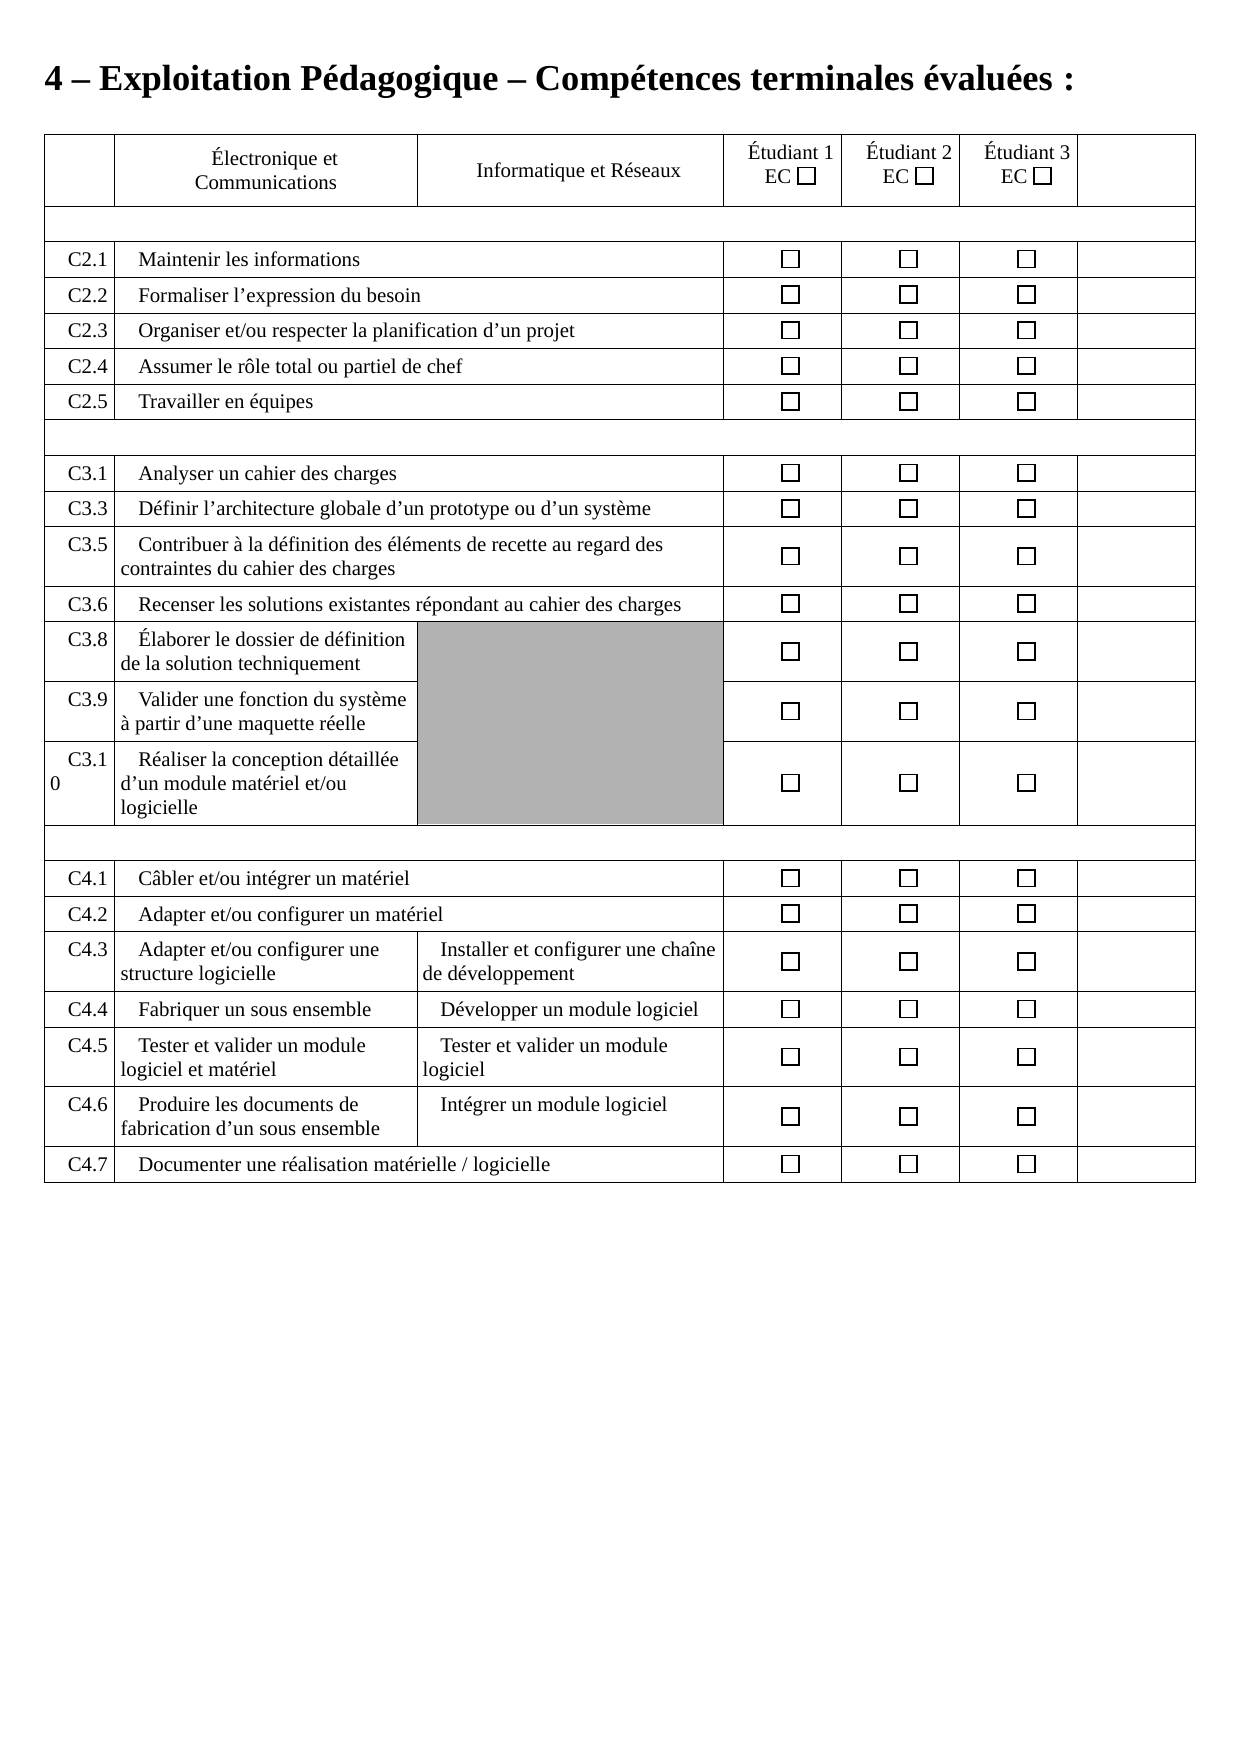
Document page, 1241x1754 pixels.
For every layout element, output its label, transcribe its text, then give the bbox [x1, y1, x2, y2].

table_cell [842, 932, 959, 991]
table_cell C4.7 [45, 1147, 114, 1182]
table_cell Formaliser l’expression du besoin [115, 278, 723, 312]
table_cell [960, 742, 1077, 824]
table_cell [724, 861, 841, 896]
table_cell [45, 207, 1195, 241]
table_cell [960, 932, 1077, 991]
table_cell [1078, 492, 1195, 526]
table_cell [960, 992, 1077, 1027]
table_cell [1078, 314, 1195, 348]
table_cell Réaliser la conception détaillée d’un module matériel et/ou logicielle [115, 742, 417, 824]
table_cell [1078, 861, 1195, 896]
table_cell [724, 622, 841, 681]
table_cell [724, 742, 841, 824]
table_cell [842, 456, 959, 491]
table_header Étudiant 2 EC [842, 135, 959, 206]
table_cell [1078, 1028, 1195, 1086]
table_cell [960, 622, 1077, 681]
table_cell [842, 278, 959, 312]
table_cell [724, 278, 841, 312]
table_cell [842, 242, 959, 277]
table_cell [960, 349, 1077, 384]
table_cell [724, 897, 841, 931]
table_cell C3.3 [45, 492, 114, 526]
table_cell Tester et valider un module logiciel et matériel [115, 1028, 417, 1086]
table_header Électronique et Communications [115, 135, 417, 206]
table_cell [724, 492, 841, 526]
table_cell [418, 622, 723, 824]
table_cell Recenser les solutions existantes répondant au cahier des charges [115, 587, 723, 621]
table_cell Câbler et/ou intégrer un matériel [115, 861, 723, 896]
table_cell [724, 314, 841, 348]
table_cell C4.2 [45, 897, 114, 931]
table_cell [45, 420, 1195, 455]
table_cell [960, 278, 1077, 312]
table_cell [724, 992, 841, 1027]
table_cell [842, 682, 959, 741]
table_cell [1078, 456, 1195, 491]
table_cell [724, 456, 841, 491]
table_cell [960, 1028, 1077, 1086]
table_cell C2.3 [45, 314, 114, 348]
table_cell [960, 587, 1077, 621]
table_cell [1078, 278, 1195, 312]
table_cell Définir l’architecture globale d’un prototype ou d’un système [115, 492, 723, 526]
table_cell [724, 349, 841, 384]
table_header [45, 135, 114, 206]
table_cell [960, 492, 1077, 526]
table_cell [724, 682, 841, 741]
table_cell [842, 897, 959, 931]
table_cell [842, 527, 959, 586]
table_cell [842, 314, 959, 348]
table_cell [960, 1147, 1077, 1182]
table_cell [724, 587, 841, 621]
table_cell [45, 826, 1195, 860]
table_cell C3.9 [45, 682, 114, 741]
table_cell [842, 861, 959, 896]
table_cell [842, 349, 959, 384]
table_cell [1078, 932, 1195, 991]
table_cell C3.10 [45, 742, 114, 824]
table_cell [1078, 682, 1195, 741]
table_cell C2.1 [45, 242, 114, 277]
table_cell [960, 385, 1077, 419]
table_cell [960, 242, 1077, 277]
table_cell C3.1 [45, 456, 114, 491]
table_cell [724, 1087, 841, 1146]
table_cell C4.1 [45, 861, 114, 896]
table_cell Analyser un cahier des charges [115, 456, 723, 491]
table_cell Assumer le rôle total ou partiel de chef [115, 349, 723, 384]
table_cell [960, 527, 1077, 586]
table_cell Adapter et/ou configurer un matériel [115, 897, 723, 931]
table_cell Développer un module logiciel [418, 992, 723, 1027]
table_header Étudiant 3 EC [960, 135, 1077, 206]
table_cell Fabriquer un sous ensemble [115, 992, 417, 1027]
table_header [1078, 135, 1195, 206]
table_cell [724, 385, 841, 419]
table_cell [1078, 587, 1195, 621]
table_cell [960, 456, 1077, 491]
table_cell [842, 1087, 959, 1146]
table_cell [1078, 527, 1195, 586]
table_header Informatique et Réseaux [418, 135, 723, 206]
table_cell C2.4 [45, 349, 114, 384]
table_cell [724, 527, 841, 586]
table_cell Produire les documents de fabrication d’un sous ensemble [115, 1087, 417, 1146]
table_cell C3.8 [45, 622, 114, 681]
table_cell [842, 992, 959, 1027]
table_cell C4.3 [45, 932, 114, 991]
table_cell Organiser et/ou respecter la planification d’un projet [115, 314, 723, 348]
table_cell [842, 1028, 959, 1086]
table_cell [1078, 622, 1195, 681]
table_cell [724, 1147, 841, 1182]
table_cell [960, 314, 1077, 348]
table_cell Installer et configurer une chaîne de développement [418, 932, 723, 991]
table_cell [960, 1087, 1077, 1146]
table_cell [1078, 897, 1195, 931]
table_cell [960, 897, 1077, 931]
table_cell [724, 242, 841, 277]
table_cell [960, 682, 1077, 741]
table_cell [1078, 992, 1195, 1027]
table_cell Adapter et/ou configurer une structure logicielle [115, 932, 417, 991]
table_cell C2.5 [45, 385, 114, 419]
table_cell C3.6 [45, 587, 114, 621]
table_cell [960, 861, 1077, 896]
table_cell Maintenir les informations [115, 242, 723, 277]
table_cell [1078, 385, 1195, 419]
table_cell [1078, 1087, 1195, 1146]
table_cell [842, 742, 959, 824]
table_cell Intégrer un module logiciel [418, 1087, 723, 1146]
table_cell Contribuer à la définition des éléments de recette au regard des contraintes du cahier des charges [115, 527, 723, 586]
table_header Étudiant 1 EC [724, 135, 841, 206]
table_cell C4.5 [45, 1028, 114, 1086]
table_cell C4.6 [45, 1087, 114, 1146]
table_cell Tester et valider un module logiciel [418, 1028, 723, 1086]
table_cell [842, 492, 959, 526]
table_cell C3.5 [45, 527, 114, 586]
table_cell Élaborer le dossier de définition de la solution techniquement [115, 622, 417, 681]
table_cell [842, 622, 959, 681]
table_cell C2.2 [45, 278, 114, 312]
table_cell [842, 385, 959, 419]
table_cell C4.4 [45, 992, 114, 1027]
table_cell Travailler en équipes [115, 385, 723, 419]
subtitle Exploitation Pédagogique – Compétences terminales évaluées : [44, 56, 1196, 98]
table_cell [842, 587, 959, 621]
table_cell [1078, 242, 1195, 277]
table_cell [724, 932, 841, 991]
table_cell [1078, 349, 1195, 384]
table_cell [842, 1147, 959, 1182]
table_cell [1078, 742, 1195, 824]
table_cell Valider une fonction du système à partir d’une maquette réelle [115, 682, 417, 741]
table_cell Documenter une réalisation matérielle / logicielle [115, 1147, 723, 1182]
table_cell [1078, 1147, 1195, 1182]
table_cell [724, 1028, 841, 1086]
